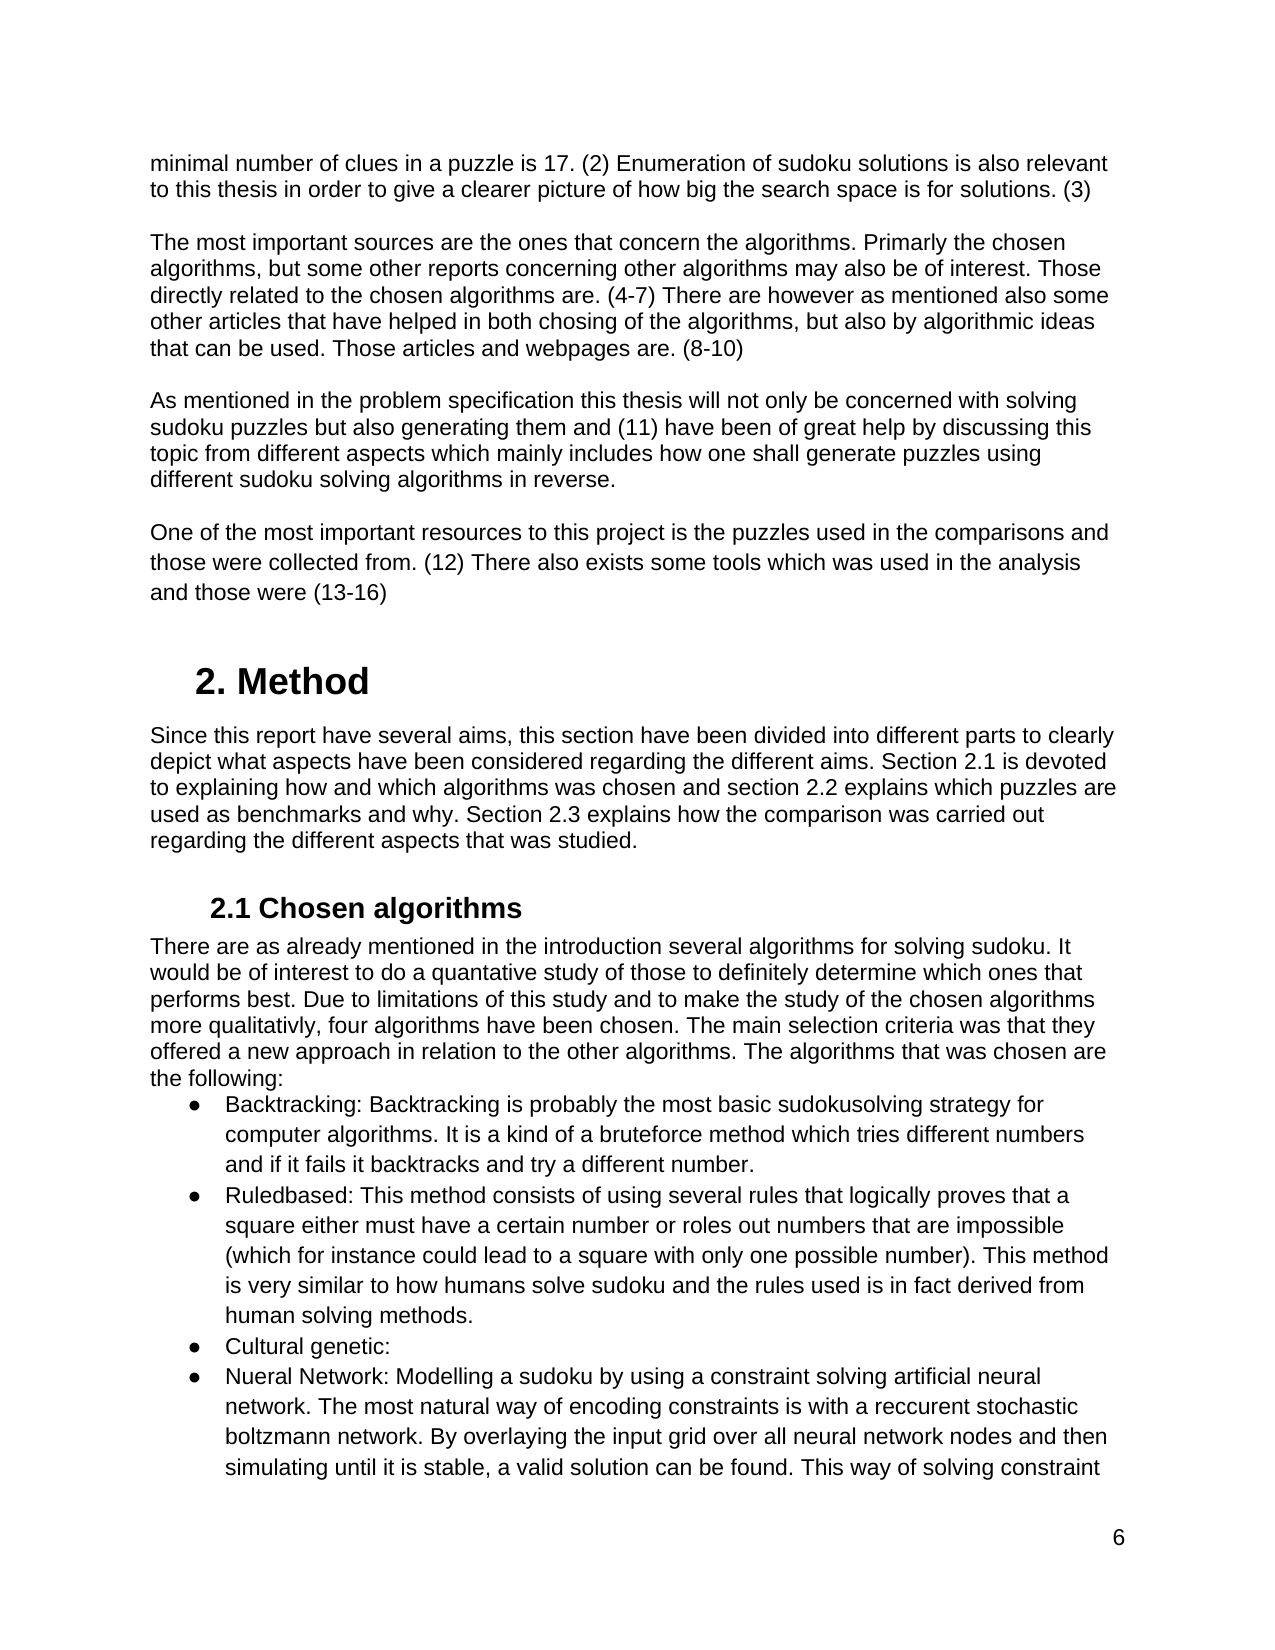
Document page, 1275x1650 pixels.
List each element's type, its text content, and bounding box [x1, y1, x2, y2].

text There are as already mentioned in the introduction several algorithms for solving sudoku. It would be of interest to do a quantative study of those to definitely determine which ones that performs best. Due to limitations of this study and to make the study of the chosen algorithms more qualitativly, four algorithms have been chosen. The main selection criteria was that they offered a new approach in relation to the other algorithms. The algorithms that was chosen are the following: [150, 933, 1125, 1091]
list Nueral Network: Modelling a sudoku by using a constraint solving artificial neural network. The most natural way of encoding constraints is with a reccurent stochastic boltzmann network. By overlaying the input grid over all neural network nodes and then simulating until it is stable, a valid solution can be found. This way of solving constraint [187, 1363, 1125, 1480]
list Backtracking: Backtracking is probably the most basic sudokusolving strategy for computer algorithms. It is a kind of a bruteforce method which tries different numbers and if it fails it backtracks and try a different number. [187, 1091, 1125, 1178]
text As mentioned in the problem specification this thesis will not only be concerned with solving sudoku puzzles but also generating them and (11) have been of great help by discussing this topic from different aspects which mainly includes how one shall generate puzzles using different sudoku solving algorithms in reverse. [150, 387, 1125, 493]
text The most important sources are the ones that concern the algorithms. Primarly the chosen algorithms, but some other reports concerning other algorithms may also be of interest. Those directly related to the chosen algorithms are. (4-7) There are however as mentioned also some other articles that have helped in both chosing of the algorithms, but also by algorithmic ideas that can be used. Those articles and webpages are. (8-10) [150, 229, 1125, 361]
text minimal number of clues in a puzzle is 17. (2) Enumeration of sudoku solutions is also relevant to this thesis in order to give a clearer picture of how big the search space is for solutions. (3) [150, 150, 1125, 203]
subtitle 2. Method [150, 659, 1125, 703]
text Since this report have several aims, this section have been divided into different parts to clearly depict what aspects have been considered regarding the different aims. Section 2.1 is devoted to explaining how and which algorithms was chosen and section 2.2 explains which puzzles are used as benchmarks and why. Section 2.3 explains how the comparison was carried out regarding the different aspects that was studied. [150, 722, 1125, 853]
text One of the most important resources to this project is the puzzles used in the comparisons and those were collected from. (12) There also exists some tools which was used in the analysis and those were (13-16) [150, 519, 1125, 606]
list Cultural genetic: [187, 1333, 1125, 1359]
list Ruledbased: This method consists of using several rules that logically proves that a square either must have a certain number or roles out numbers that are impossible (which for instance could lead to a square with only one possible number). This method is very similar to how humans solve sudoku and the rules used is in fact derived from human solving methods. [187, 1182, 1125, 1329]
subtitle 2.1 Chosen algorithms [150, 891, 1125, 924]
